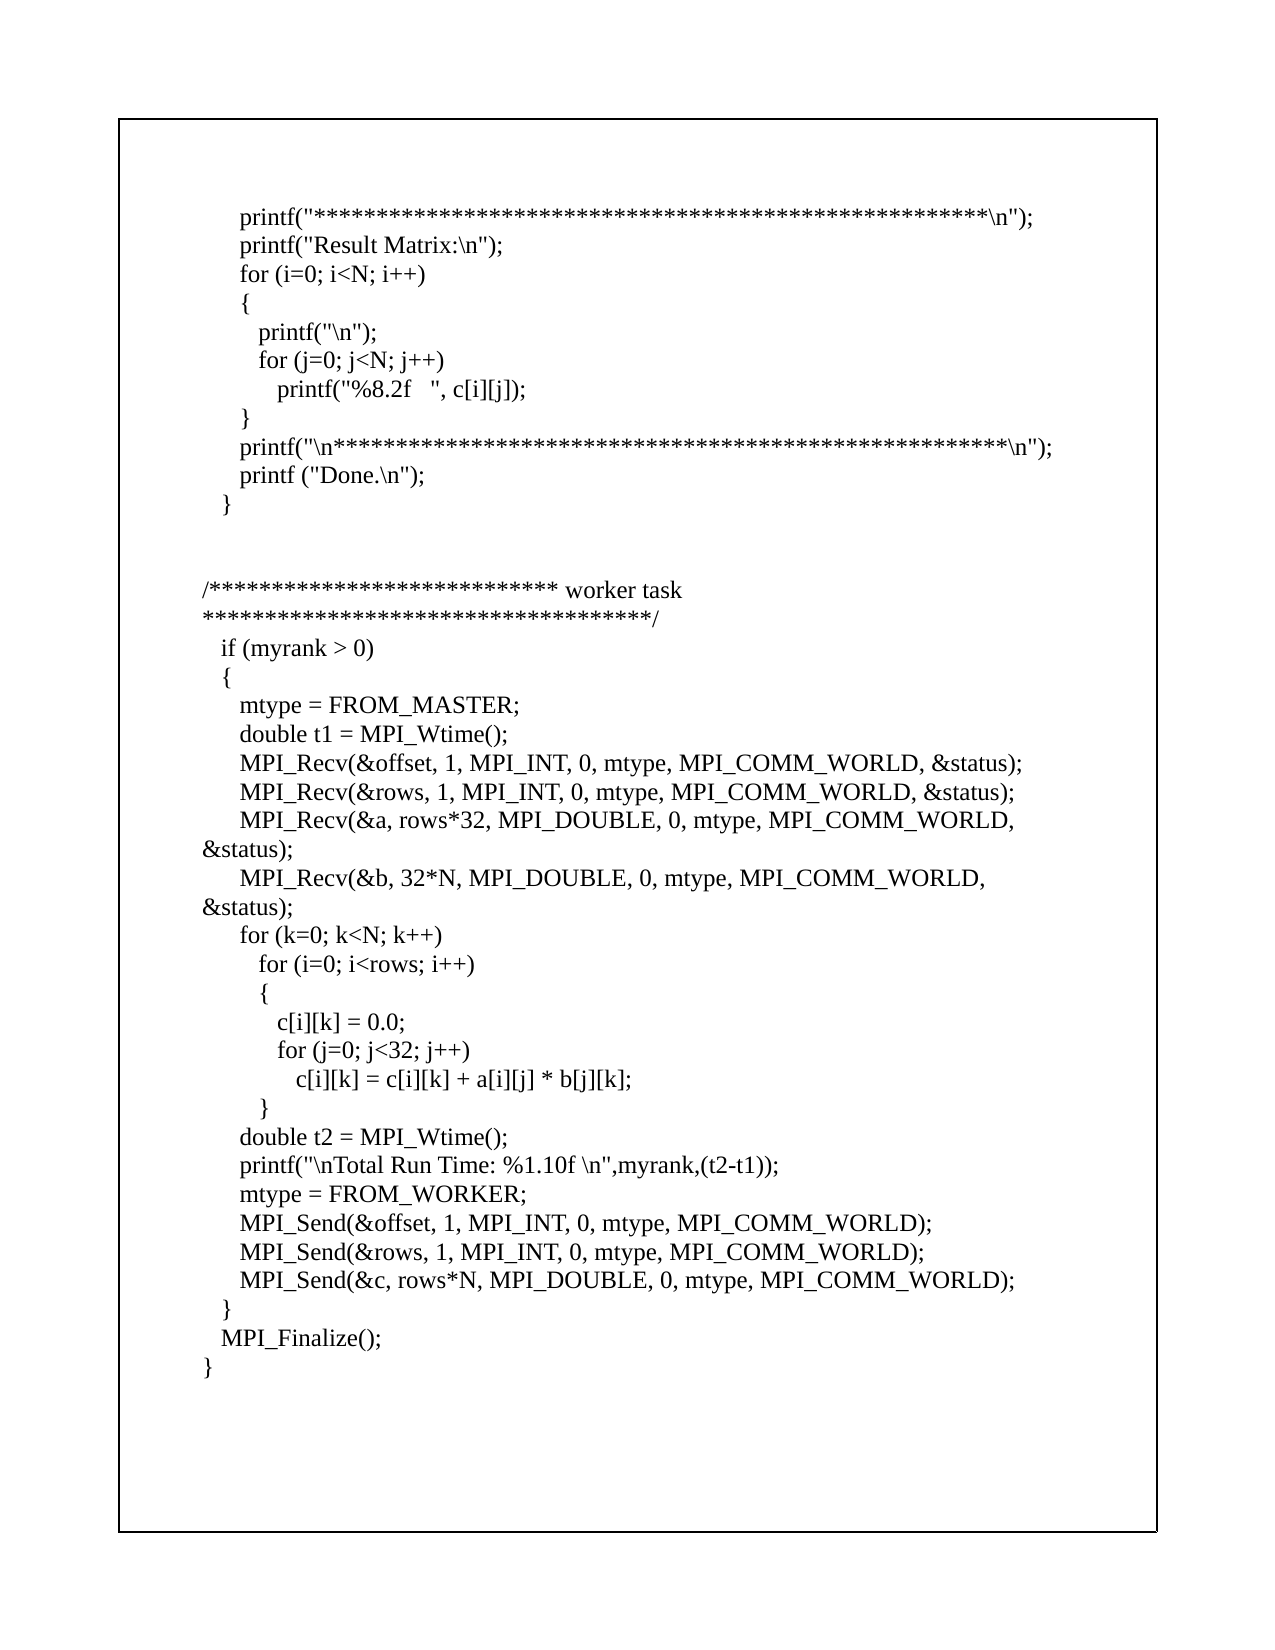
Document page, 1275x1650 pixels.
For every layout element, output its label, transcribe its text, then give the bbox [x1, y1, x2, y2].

text mtype = FROM_MASTER; [202, 691, 1073, 719]
text MPI_Send(&c, rows*N, MPI_DOUBLE, 0, mtype, MPI_COMM_WORLD); [202, 1266, 1073, 1294]
text for (i=0; i<N; i++) [202, 259, 1073, 288]
text c[i][k] = c[i][k] + a[i][j] * b[j][k]; [202, 1064, 1073, 1093]
text printf("******************************************************\n"); [202, 202, 1073, 231]
text for (k=0; k<N; k++) [202, 921, 1073, 949]
text for (j=0; j<N; j++) [202, 346, 1073, 374]
text mtype = FROM_WORKER; [202, 1179, 1073, 1208]
text MPI_Recv(&rows, 1, MPI_INT, 0, mtype, MPI_COMM_WORLD, &status); [202, 777, 1073, 806]
text printf("Result Matrix:\n"); [202, 231, 1073, 259]
text MPI_Recv(&b, 32*N, MPI_DOUBLE, 0, mtype, MPI_COMM_WORLD, &status); [202, 863, 1073, 921]
text printf ("Done.\n"); [202, 461, 1073, 489]
text } [202, 1294, 1073, 1323]
text } [202, 403, 1073, 432]
text } [202, 1352, 1073, 1381]
text /**************************** worker task ************************************/ [202, 576, 1073, 633]
text MPI_Finalize(); [202, 1323, 1073, 1352]
text { [202, 978, 1073, 1007]
text for (i=0; i<rows; i++) [202, 949, 1073, 978]
text double t1 = MPI_Wtime(); [202, 719, 1073, 748]
text printf("\nTotal Run Time: %1.10f \n",myrank,(t2-t1)); [202, 1151, 1073, 1179]
text MPI_Send(&offset, 1, MPI_INT, 0, mtype, MPI_COMM_WORLD); [202, 1208, 1073, 1237]
text MPI_Recv(&offset, 1, MPI_INT, 0, mtype, MPI_COMM_WORLD, &status); [202, 748, 1073, 777]
text { [202, 288, 1073, 317]
text } [202, 489, 1073, 518]
text for (j=0; j<32; j++) [202, 1036, 1073, 1064]
text printf("\n******************************************************\n"); [202, 432, 1073, 461]
text c[i][k] = 0.0; [202, 1007, 1073, 1036]
text printf("\n"); [202, 317, 1073, 346]
text MPI_Send(&rows, 1, MPI_INT, 0, mtype, MPI_COMM_WORLD); [202, 1237, 1073, 1266]
text double t2 = MPI_Wtime(); [202, 1122, 1073, 1151]
text { [202, 662, 1073, 691]
text if (myrank > 0) [202, 633, 1073, 662]
text MPI_Recv(&a, rows*32, MPI_DOUBLE, 0, mtype, MPI_COMM_WORLD, &status); [202, 806, 1073, 863]
text printf("%8.2f ", c[i][j]); [202, 374, 1073, 403]
text } [202, 1093, 1073, 1122]
